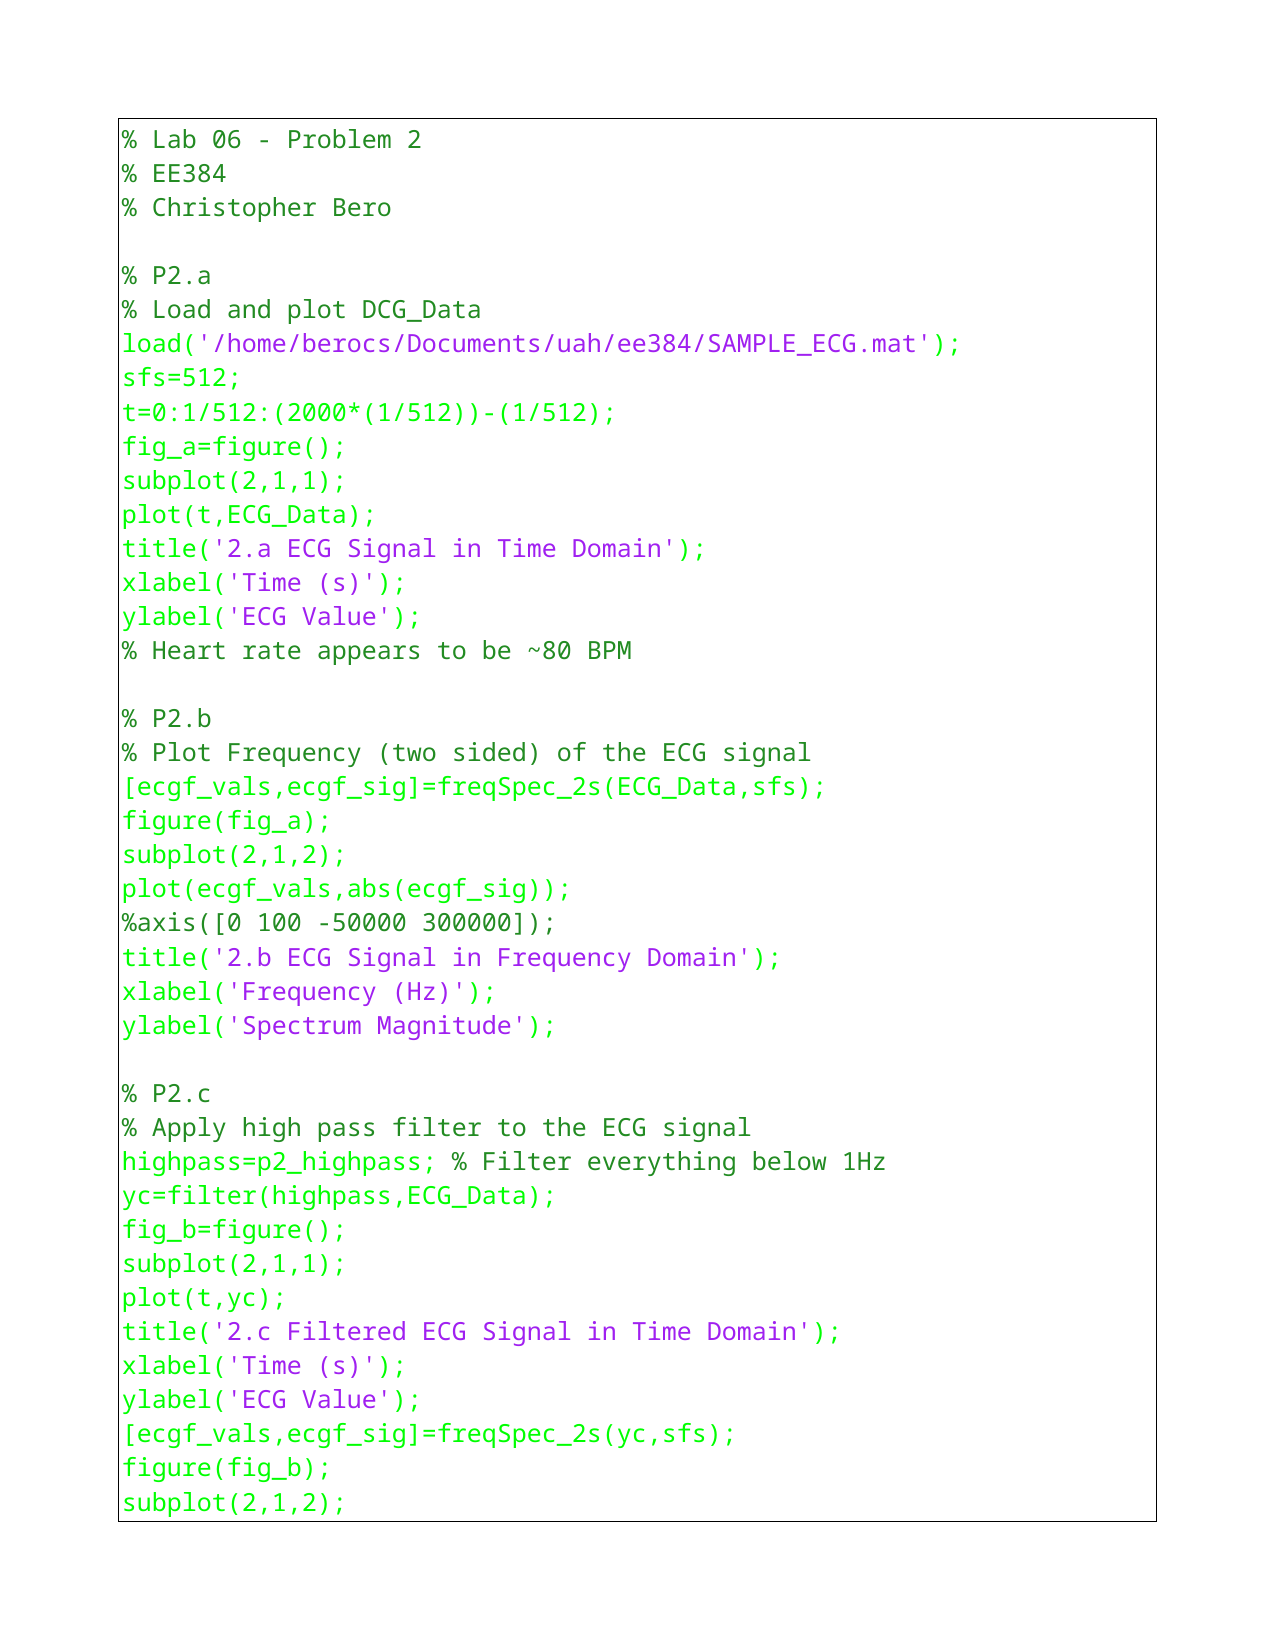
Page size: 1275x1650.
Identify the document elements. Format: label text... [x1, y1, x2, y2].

text % P2.a [119, 254, 1156, 288]
text highpass=p2_highpass; % Filter everything below 1Hz [119, 1140, 1156, 1174]
text t=0:1/512:(2000*(1/512))-(1/512); [119, 391, 1156, 425]
text subplot(2,1,2); [119, 833, 1156, 867]
text ylabel('Spectrum Magnitude'); [119, 1004, 1156, 1041]
text plot(t,yc); [119, 1276, 1156, 1310]
text title('2.b ECG Signal in Frequency Domain'); [119, 936, 1156, 970]
text % Heart rate appears to be ~80 BPM [119, 629, 1156, 667]
text fig_b=figure(); [119, 1208, 1156, 1242]
text % Christopher Bero [119, 186, 1156, 224]
text % Lab 06 - Problem 2 [119, 119, 1156, 152]
text % P2.c [119, 1072, 1156, 1106]
text xlabel('Time (s)'); [119, 1344, 1156, 1378]
text subplot(2,1,2); [119, 1481, 1156, 1521]
text subplot(2,1,1); [119, 459, 1156, 493]
text % Apply high pass filter to the ECG signal [119, 1106, 1156, 1140]
text sfs=512; [119, 357, 1156, 391]
text % Plot Frequency (two sided) of the ECG signal [119, 731, 1156, 765]
text subplot(2,1,1); [119, 1242, 1156, 1276]
text fig_a=figure(); [119, 425, 1156, 459]
text ylabel('ECG Value'); [119, 1378, 1156, 1412]
text % P2.b [119, 697, 1156, 731]
text xlabel('Time (s)'); [119, 561, 1156, 595]
text plot(ecgf_vals,abs(ecgf_sig)); [119, 867, 1156, 902]
text title('2.a ECG Signal in Time Domain'); [119, 527, 1156, 561]
text plot(t,ECG_Data); [119, 493, 1156, 527]
text figure(fig_a); [119, 799, 1156, 833]
text load('/home/berocs/Documents/uah/ee384/SAMPLE_ECG.mat'); [119, 322, 1156, 357]
text yc=filter(highpass,ECG_Data); [119, 1174, 1156, 1208]
text [ecgf_vals,ecgf_sig]=freqSpec_2s(yc,sfs); [119, 1412, 1156, 1447]
text % Load and plot DCG_Data [119, 288, 1156, 322]
text [ecgf_vals,ecgf_sig]=freqSpec_2s(ECG_Data,sfs); [119, 765, 1156, 799]
text xlabel('Frequency (Hz)'); [119, 970, 1156, 1004]
text ylabel('ECG Value'); [119, 595, 1156, 629]
text % EE384 [119, 152, 1156, 186]
text %axis([0 100 -50000 300000]); [119, 902, 1156, 936]
text title('2.c Filtered ECG Signal in Time Domain'); [119, 1310, 1156, 1344]
text figure(fig_b); [119, 1447, 1156, 1481]
